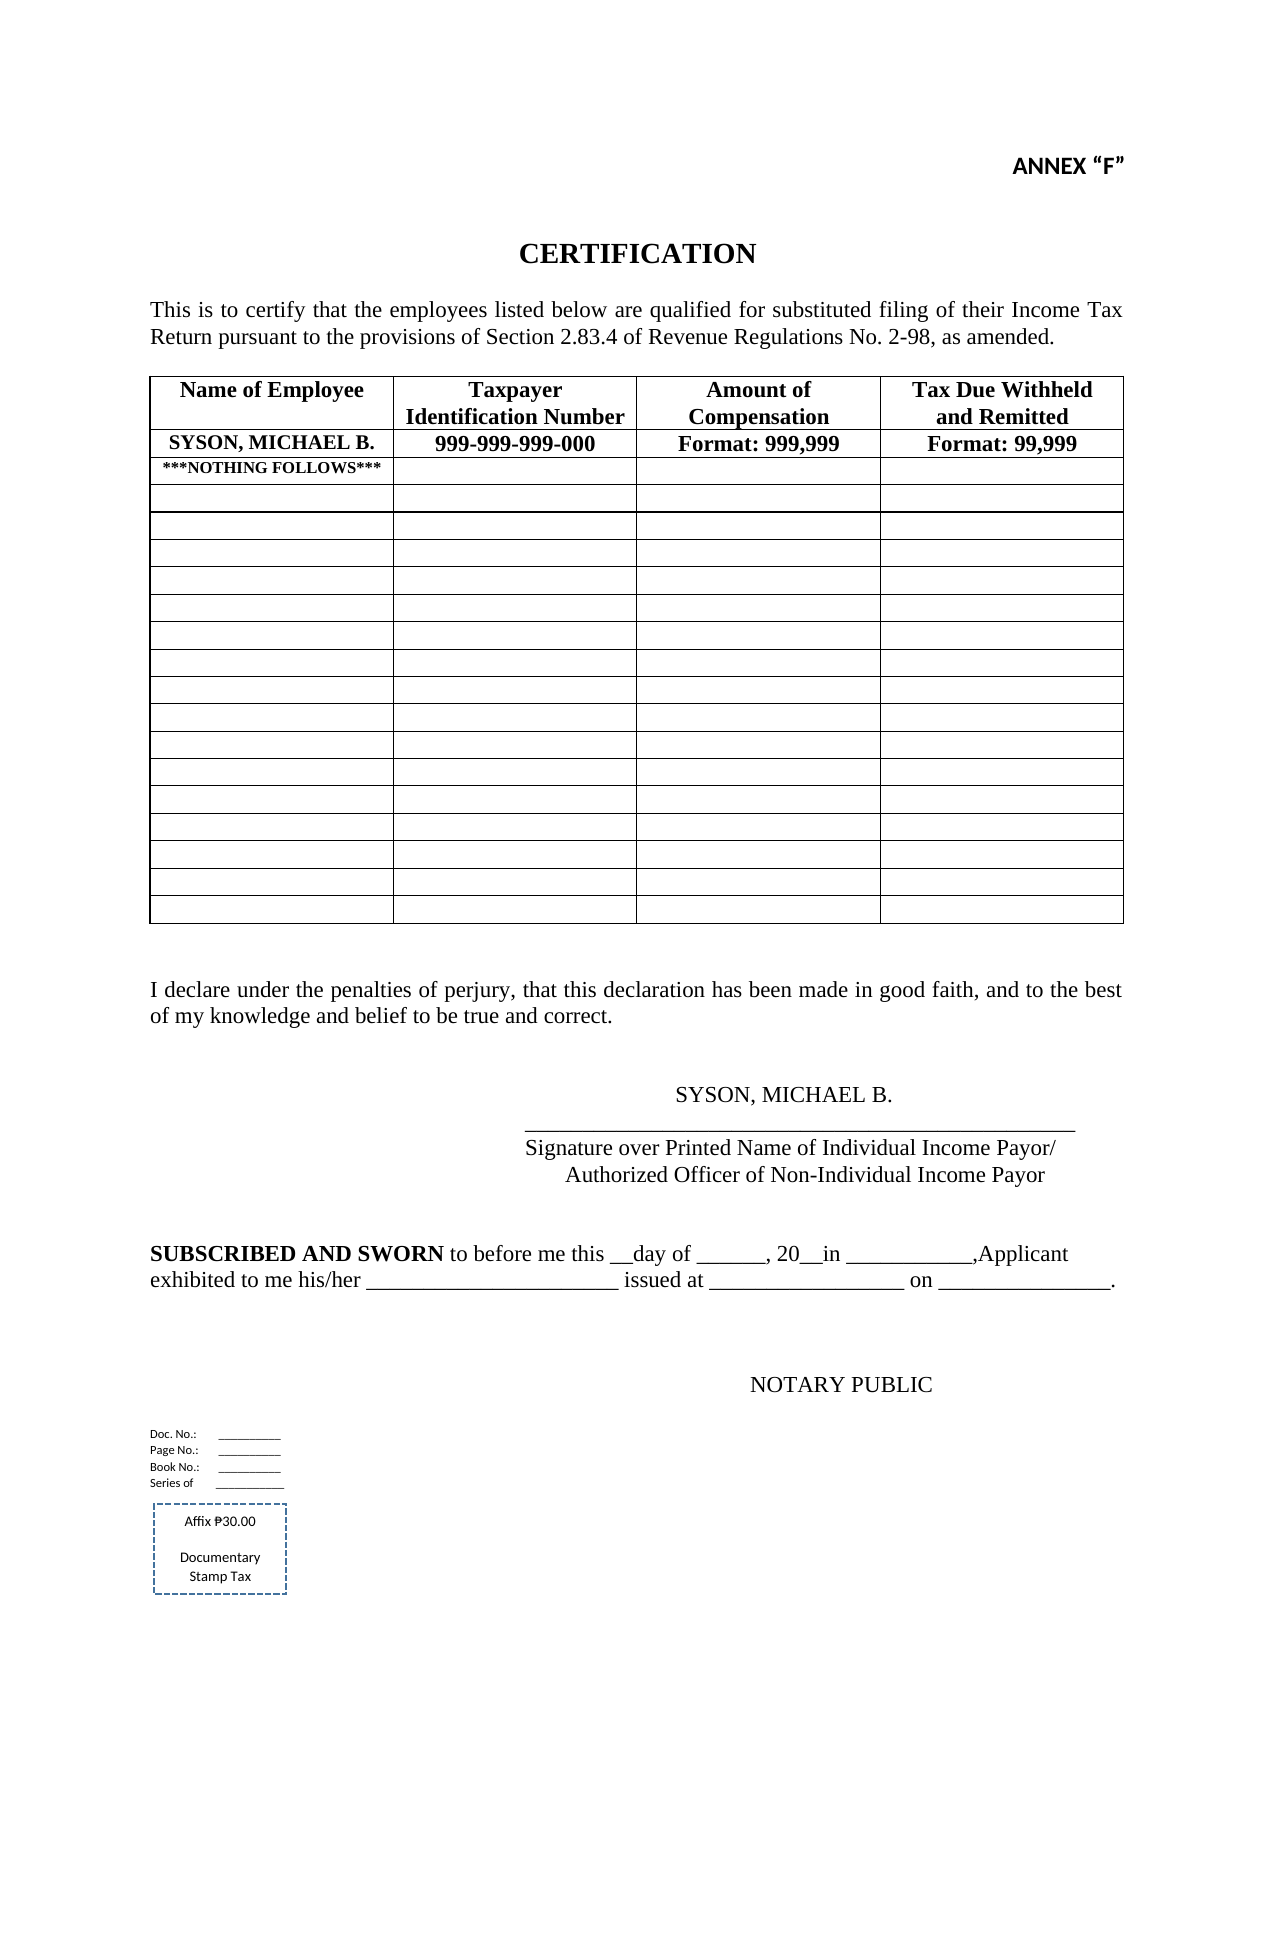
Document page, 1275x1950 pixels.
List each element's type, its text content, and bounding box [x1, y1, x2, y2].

table_cell [394, 896, 636, 922]
table_cell [394, 677, 636, 703]
table_cell [637, 485, 880, 511]
table_cell [637, 732, 880, 758]
table_cell [151, 540, 393, 566]
table_cell [881, 595, 1123, 621]
text Doc. No.: __________ [150, 1426, 1144, 1441]
table_cell [151, 869, 393, 895]
text Authorized Officer of Non-Individual Income Payor [525, 1161, 1125, 1187]
text Signature over Printed Name of Individual Income Payor/ [450, 1134, 1125, 1161]
table_header Amount of Compensation [637, 377, 880, 429]
table_cell [394, 732, 636, 758]
table_cell [637, 540, 880, 566]
table_cell [637, 622, 880, 648]
table_cell [394, 786, 636, 813]
table_header Tax Due Withheld and Remitted [881, 377, 1123, 429]
table_cell [151, 513, 393, 539]
table_cell [151, 567, 393, 594]
text ANNEX “F” [150, 150, 1125, 181]
table_cell [637, 869, 880, 895]
table_cell [394, 704, 636, 731]
table_cell Format: 99,999 [881, 430, 1123, 457]
table_cell [151, 732, 393, 758]
table_header Name of Employee [151, 377, 393, 429]
table_cell [881, 759, 1123, 785]
table_cell [637, 786, 880, 813]
table_cell [881, 513, 1123, 539]
table_cell [151, 786, 393, 813]
table_cell [881, 814, 1123, 840]
table_cell [151, 841, 393, 868]
text NOTARY PUBLIC [675, 1371, 1125, 1398]
table_cell [881, 704, 1123, 731]
table_cell [637, 704, 880, 731]
text Series of ___________ [150, 1475, 1144, 1491]
table_cell [637, 595, 880, 621]
table_cell [637, 896, 880, 922]
table_cell [151, 677, 393, 703]
table_cell [881, 650, 1123, 676]
table_cell [151, 814, 393, 840]
table_cell [394, 622, 636, 648]
table_cell [881, 841, 1123, 868]
table_cell [394, 814, 636, 840]
text CERTIFICATION [150, 237, 1125, 270]
table_cell [881, 677, 1123, 703]
table_cell [637, 677, 880, 703]
table_cell [151, 595, 393, 621]
table_cell [151, 759, 393, 785]
text Book No.: __________ [150, 1459, 1144, 1474]
table_cell [881, 540, 1123, 566]
table_cell [637, 567, 880, 594]
text This is to certify that the employees listed below are qualified for substituted filing of their Income Tax Return pursuant to the provisions of Section 2.83.4 of Revenue Regulations No. 2-98, as amended. [150, 296, 1125, 349]
text I declare under the penalties of perjury, that this declaration has been made in good faith, and to the best of my knowledge and belief to be true and correct. [150, 976, 1125, 1029]
table_cell [394, 759, 636, 785]
text SYSON, MICHAEL B. [150, 1082, 1125, 1108]
table_cell [394, 841, 636, 868]
table_cell [151, 704, 393, 731]
text Affix ₱30.00 [169, 1512, 271, 1530]
text Documentary Stamp Tax [169, 1548, 271, 1585]
table_cell [881, 622, 1123, 648]
table_cell 999-999-999-000 [394, 430, 636, 457]
table_cell [151, 485, 393, 511]
table_cell [637, 759, 880, 785]
table_cell [394, 595, 636, 621]
table_cell [881, 458, 1123, 484]
table_cell Format: 999,999 [637, 430, 880, 457]
table_cell [881, 896, 1123, 922]
table_cell [394, 650, 636, 676]
table_header Taxpayer Identification Number [394, 377, 636, 429]
table_cell [394, 485, 636, 511]
text ________________________________________________ [450, 1108, 1125, 1134]
table_cell [881, 732, 1123, 758]
table_cell [394, 869, 636, 895]
table_cell [881, 485, 1123, 511]
table_cell [151, 896, 393, 922]
text Page No.: __________ [150, 1442, 1144, 1458]
text SUBSCRIBED AND SWORN to before me this __day of ______, 20__in ___________,Applicant exhibited to me his/her ______________________ issued at _________________ on _______________. [150, 1240, 1125, 1292]
table_cell [881, 786, 1123, 813]
table_cell [394, 458, 636, 484]
table_cell [151, 622, 393, 648]
table_cell [637, 650, 880, 676]
table_cell [637, 458, 880, 484]
table_cell [394, 540, 636, 566]
table_cell ***NOTHING FOLLOWS*** [151, 458, 393, 484]
table_cell [881, 567, 1123, 594]
table_cell [637, 814, 880, 840]
table_cell [881, 869, 1123, 895]
table_cell SYSON, MICHAEL B. [151, 430, 393, 457]
table_cell [394, 513, 636, 539]
table_cell [394, 567, 636, 594]
table_cell [637, 841, 880, 868]
table_cell [151, 650, 393, 676]
table_cell [637, 513, 880, 539]
